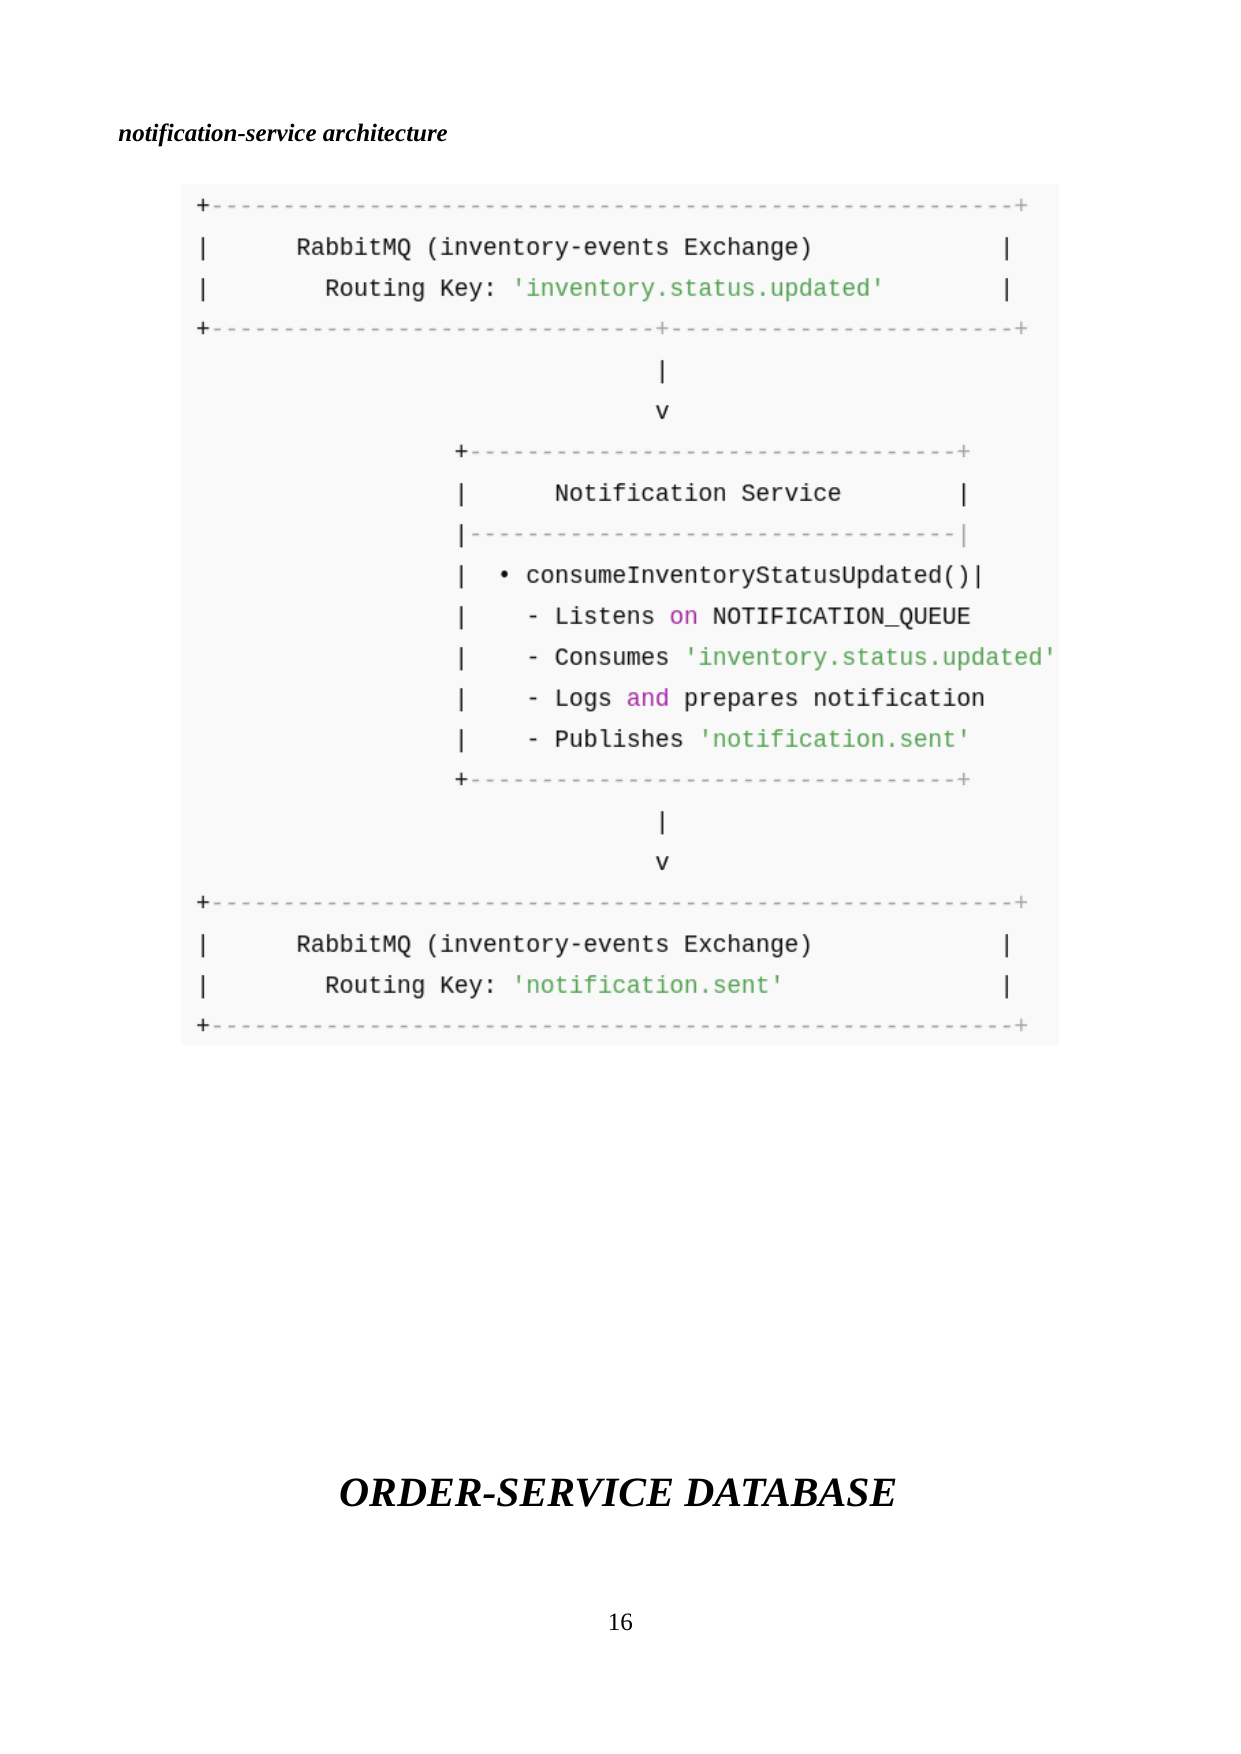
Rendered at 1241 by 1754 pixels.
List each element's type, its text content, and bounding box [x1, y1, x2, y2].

subtitle ORDER-SERVICE DATABASE [118, 1468, 1122, 1516]
picture [181, 184, 1059, 1045]
text notification-service architecture [118, 118, 1122, 147]
